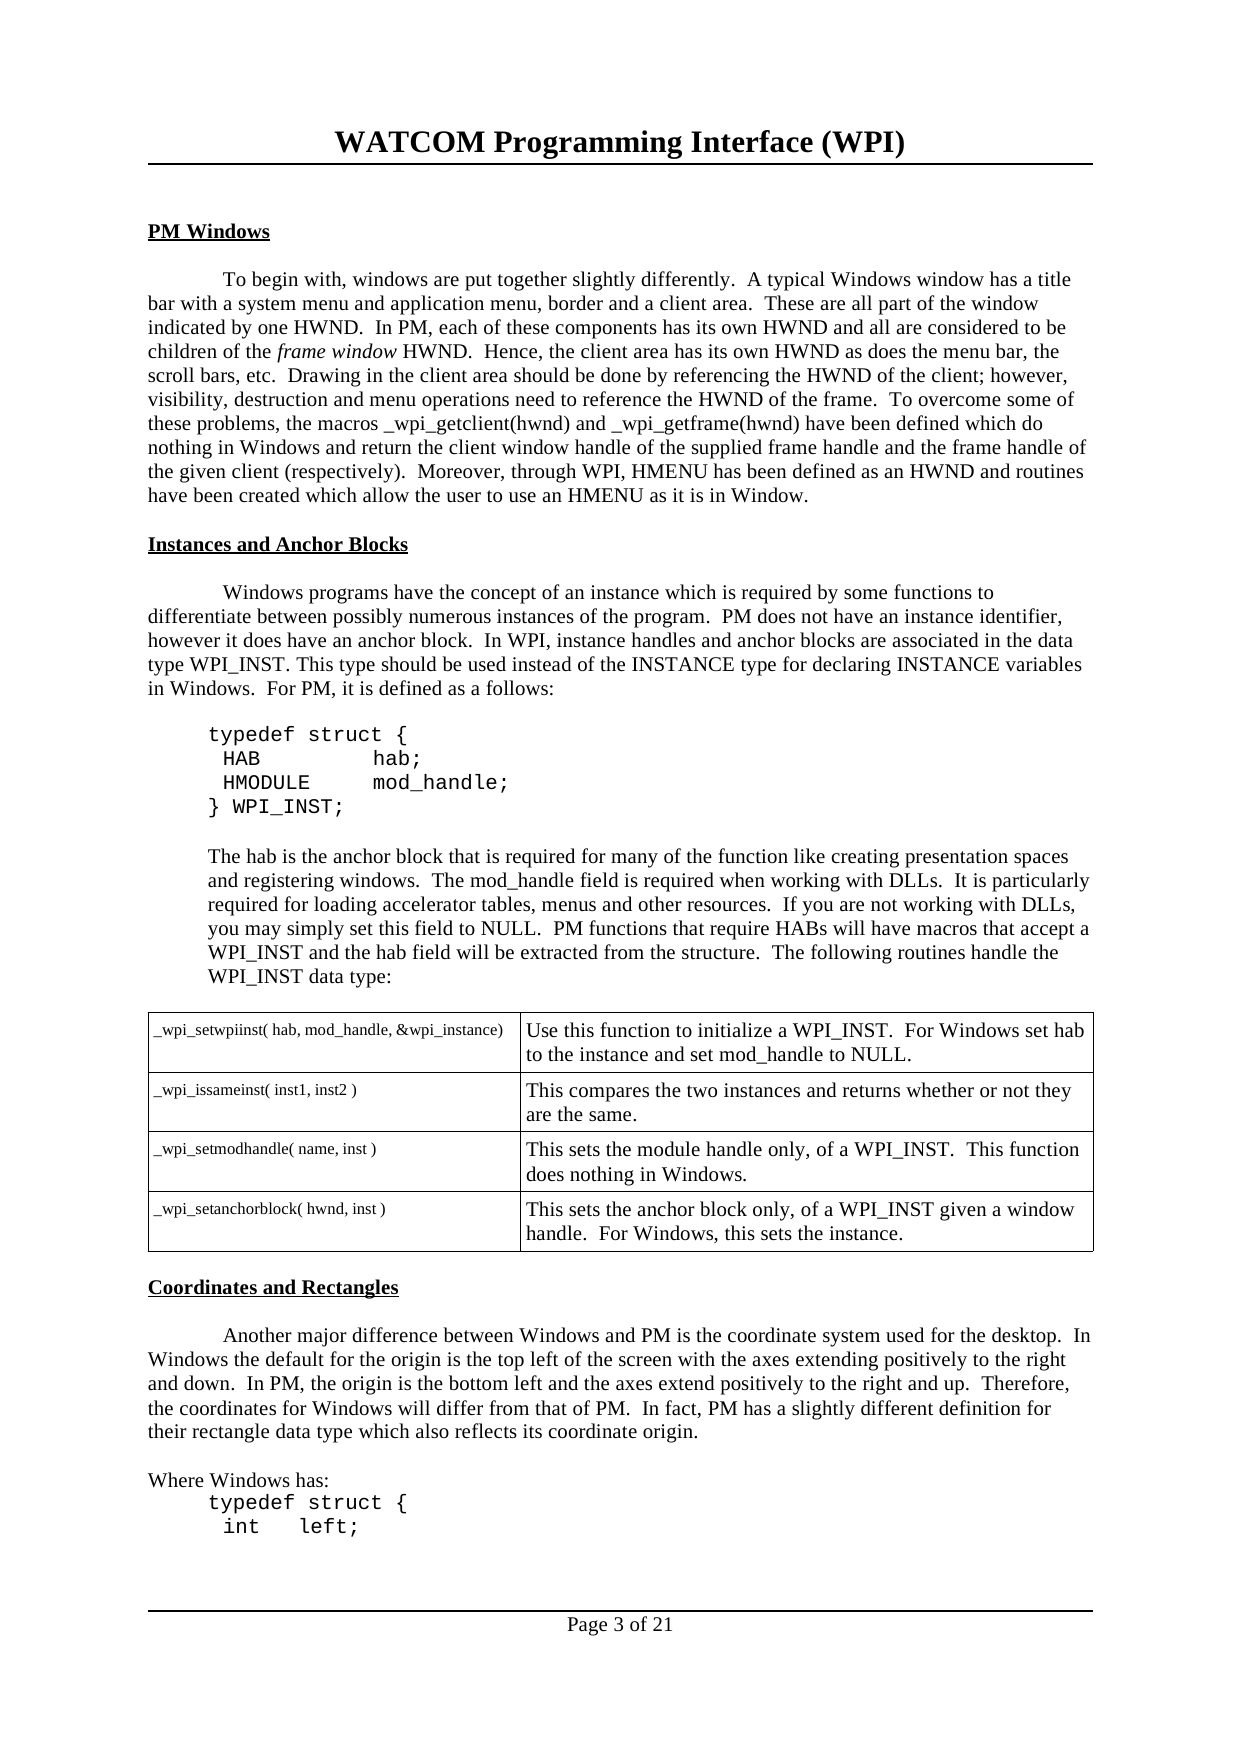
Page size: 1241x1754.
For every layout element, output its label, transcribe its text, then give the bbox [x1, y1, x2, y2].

table_header Use this function to initialize a WPI_INST. For Windows set hab to the instance and set mod_handle to NULL. [521, 1013, 1093, 1072]
table_cell This compares the two instances and returns whether or not they are the same. [521, 1073, 1093, 1131]
text typedef struct { [208, 724, 1093, 748]
text PM Windows [148, 218, 1093, 243]
text Another major difference between Windows and PM is the coordinate system used for the desktop. In Windows the default for the origin is the top left of the screen with the axes extending positively to the right and down. In PM, the origin is the bottom left and the axes extend positively to the right and up. Therefore, the coordinates for Windows will differ from that of PM. In fact, PM has a slightly different definition for their rectangle data type which also reflects its coordinate origin. [148, 1323, 1093, 1443]
text To begin with, windows are put together slightly differently. A typical Windows window has a title bar with a system menu and application menu, border and a client area. These are all part of the window indicated by one HWND. In PM, each of these components has its own HWND and all are considered to be children of the frame window HWND. Hence, the client area has its own HWND as does the menu bar, the scroll bars, etc. Drawing in the client area should be done by referencing the HWND of the client; however, visibility, destruction and menu operations need to reference the HWND of the frame. To overcome some of these problems, the macros _wpi_getclient(hwnd) and _wpi_getframe(hwnd) have been defined which do nothing in Windows and return the client window handle of the supplied frame handle and the frame handle of the given client (respectively). Moreover, through WPI, HMENU has been defined as an HWND and routines have been created which allow the user to use an HMENU as it is in Window. [148, 267, 1093, 507]
text The hab is the anchor block that is required for many of the function like creating presentation spaces and registering windows. The mod_handle field is required when working with DLLs. It is particularly required for loading accelerator tables, menus and other resources. If you are not working with DLLs, you may simply set this field to NULL. PM functions that require HABs will have macros that accept a WPI_INST and the hab field will be extracted from the structure. The following routines handle the WPI_INST data type: [208, 844, 1093, 988]
text Where Windows has: [148, 1467, 1093, 1492]
table_cell _wpi_setmodhandle( name, inst ) [149, 1132, 520, 1191]
text int left; [208, 1516, 1093, 1539]
text Coordinates and Rectangles [148, 1275, 1093, 1299]
table_header _wpi_setwpiinst( hab, mod_handle, &wpi_instance) [149, 1013, 520, 1072]
text Instances and Anchor Blocks [148, 531, 1093, 555]
table_cell This sets the module handle only, of a WPI_INST. This function does nothing in Windows. [521, 1132, 1093, 1191]
text HAB hab; [208, 748, 1093, 772]
text Windows programs have the concept of an instance which is required by some functions to differentiate between possibly numerous instances of the program. PM does not have an instance identifier, however it does have an anchor block. In WPI, instance handles and anchor blocks are associated in the data type WPI_INST. This type should be used instead of the INSTANCE type for declaring INSTANCE variables in Windows. For PM, it is defined as a follows: [148, 579, 1093, 700]
text HMODULE mod_handle; [208, 772, 1093, 796]
text } WPI_INST; [208, 796, 1093, 820]
text typedef struct { [208, 1492, 1093, 1516]
table_cell _wpi_issameinst( inst1, inst2 ) [149, 1073, 520, 1131]
table_cell _wpi_setanchorblock( hwnd, inst ) [149, 1192, 520, 1251]
table_cell This sets the anchor block only, of a WPI_INST given a window handle. For Windows, this sets the instance. [521, 1192, 1093, 1251]
